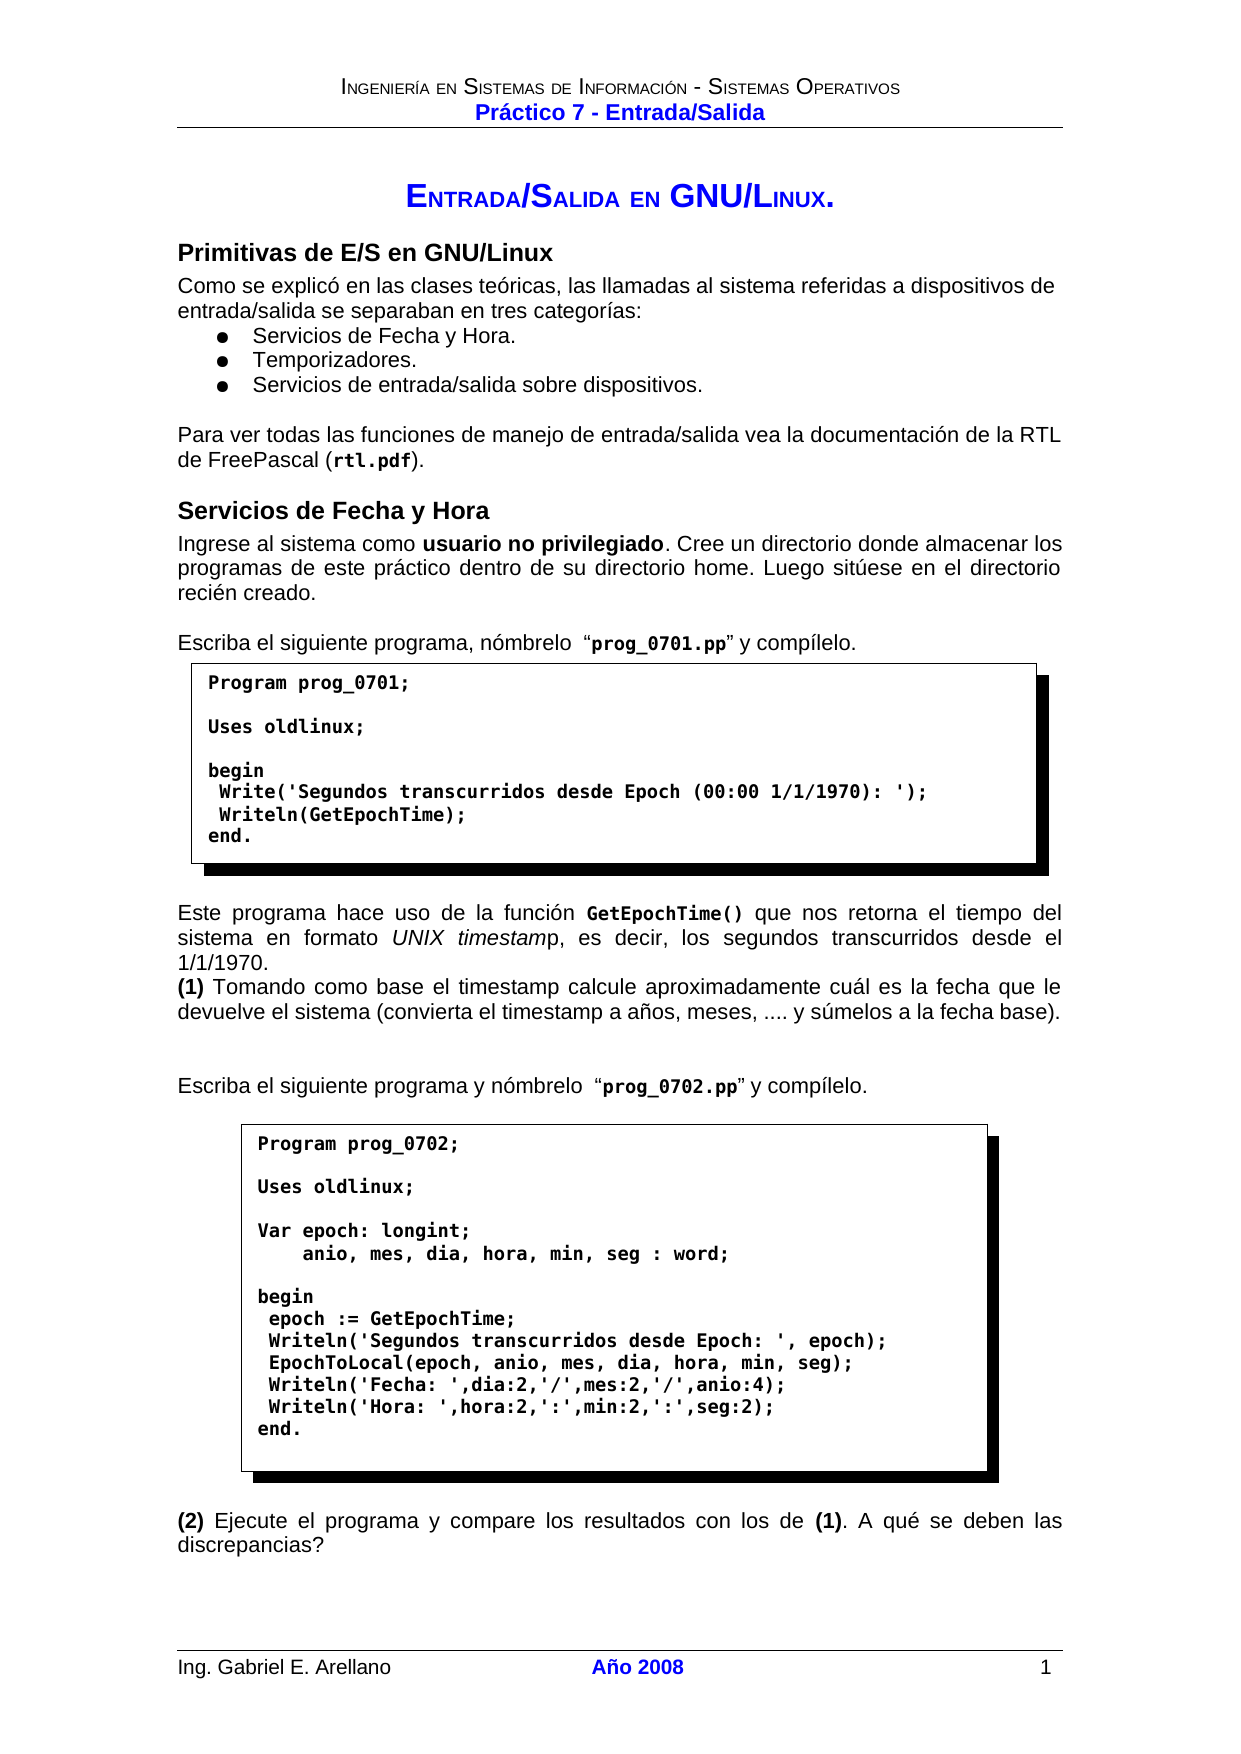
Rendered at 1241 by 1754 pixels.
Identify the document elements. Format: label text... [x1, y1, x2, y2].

text begin [208, 759, 1020, 781]
text EpochToLocal(epoch, anio, mes, dia, hora, min, seg); [257, 1352, 970, 1374]
text (1) Tomando como base el timestamp calcule aproximadamente cuál es la fecha que le devuelve el sistema (convierta el timestamp a años, meses, .... y súmelos a la fecha base). [177, 975, 1063, 1024]
list Servicios de Fecha y Hora. [215, 323, 1063, 348]
text Write('Segundos transcurridos desde Epoch (00:00 1/1/1970): '); [208, 781, 1020, 803]
text end. [257, 1418, 970, 1440]
text Este programa hace uso de la función GetEpochTime() que nos retorna el tiempo del sistema en formato UNIX timestamp, es decir, los segundos transcurridos desde el 1/1/1970. [177, 900, 1063, 975]
text Escriba el siguiente programa, nómbrelo “prog_0701.pp” y compílelo. [177, 630, 1063, 655]
list Servicios de entrada/salida sobre dispositivos. [215, 373, 1063, 397]
text Para ver todas las funciones de manejo de entrada/salida vea la documentación de la RTL de FreePascal (rtl.pdf). [177, 422, 1063, 472]
text Writeln('Fecha: ',dia:2,'/',mes:2,'/',anio:4); [257, 1374, 970, 1396]
text anio, mes, dia, hora, min, seg : word; [257, 1242, 970, 1264]
text Como se explicó en las clases teóricas, las llamadas al sistema referidas a dispositivos de entrada/salida se separaban en tres categorías: [177, 273, 1063, 323]
text end. [208, 825, 1020, 847]
text Writeln('Segundos transcurridos desde Epoch: ', epoch); [257, 1330, 970, 1352]
text epoch := GetEpochTime; [257, 1308, 970, 1330]
text Escriba el siguiente programa y nómbrelo “prog_0702.pp” y compílelo. [177, 1074, 1063, 1099]
text begin [257, 1286, 970, 1308]
text Writeln('Hora: ',hora:2,':',min:2,':',seg:2); [257, 1396, 970, 1418]
text Program prog_0702; [257, 1132, 970, 1154]
subtitle Servicios de Fecha y Hora [177, 497, 1063, 525]
subtitle Entrada/Salida en GNU/Linux. [177, 177, 1063, 214]
text Uses oldlinux; [257, 1176, 970, 1198]
text Uses oldlinux; [208, 716, 1020, 737]
text (2) Ejecute el programa y compare los resultados con los de (1). A qué se deben las discrepancias? [177, 1508, 1063, 1558]
list Temporizadores. [215, 348, 1063, 373]
text Program prog_0701; [208, 672, 1020, 693]
text Var epoch: longint; [257, 1220, 970, 1242]
text Writeln(GetEpochTime); [208, 803, 1020, 825]
subtitle Primitivas de E/S en GNU/Linux [177, 239, 1063, 267]
text Ingrese al sistema como usuario no privilegiado. Cree un directorio donde almacenar los programas de este práctico dentro de su directorio home. Luego sitúese en el directorio recién creado. [177, 531, 1063, 605]
